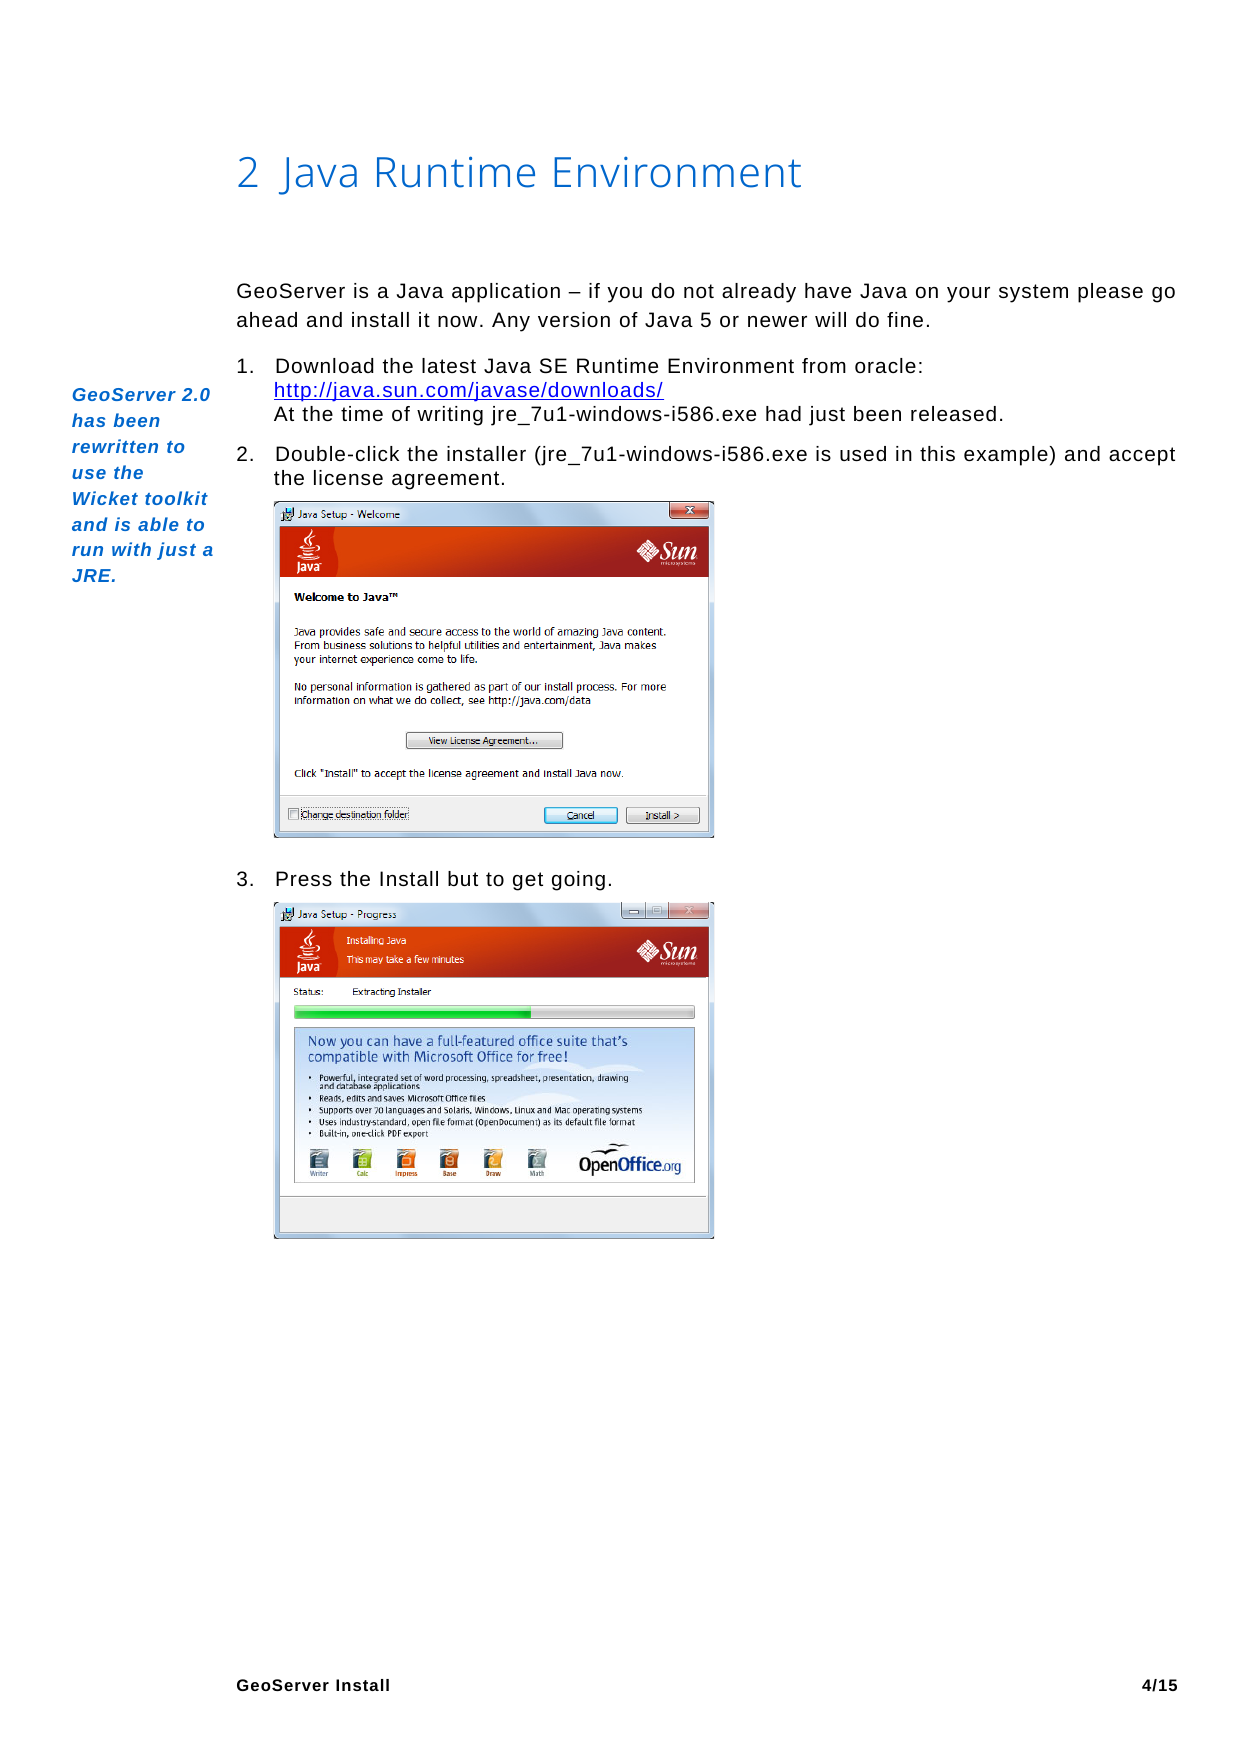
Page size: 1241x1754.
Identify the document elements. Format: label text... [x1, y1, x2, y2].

text GeoServer is a Java application – if you do not already have Java on your system please go ahead and install it now. Any version of Java 5 or newer will do fine. [236, 279, 1181, 332]
list Download the latest Java SE Runtime Environment from oracle: http://java.sun.com/javase/downloads/ At the time of writing jre_7u1-windows-i586.exe had just been released. [236, 354, 1181, 426]
list GeoServer 2.0 has been rewritten to use the Wicket toolkit and is able to run with just a JRE. [72, 384, 218, 587]
subtitle Java Runtime Environment [236, 143, 1181, 200]
list Press the Install but to get going. [236, 866, 1181, 1250]
picture [273, 501, 715, 838]
list Double-click the installer (jre_7u1-windows-i586.exe is used in this example) and accept the license agreement. [236, 442, 1181, 850]
picture [273, 902, 715, 1239]
